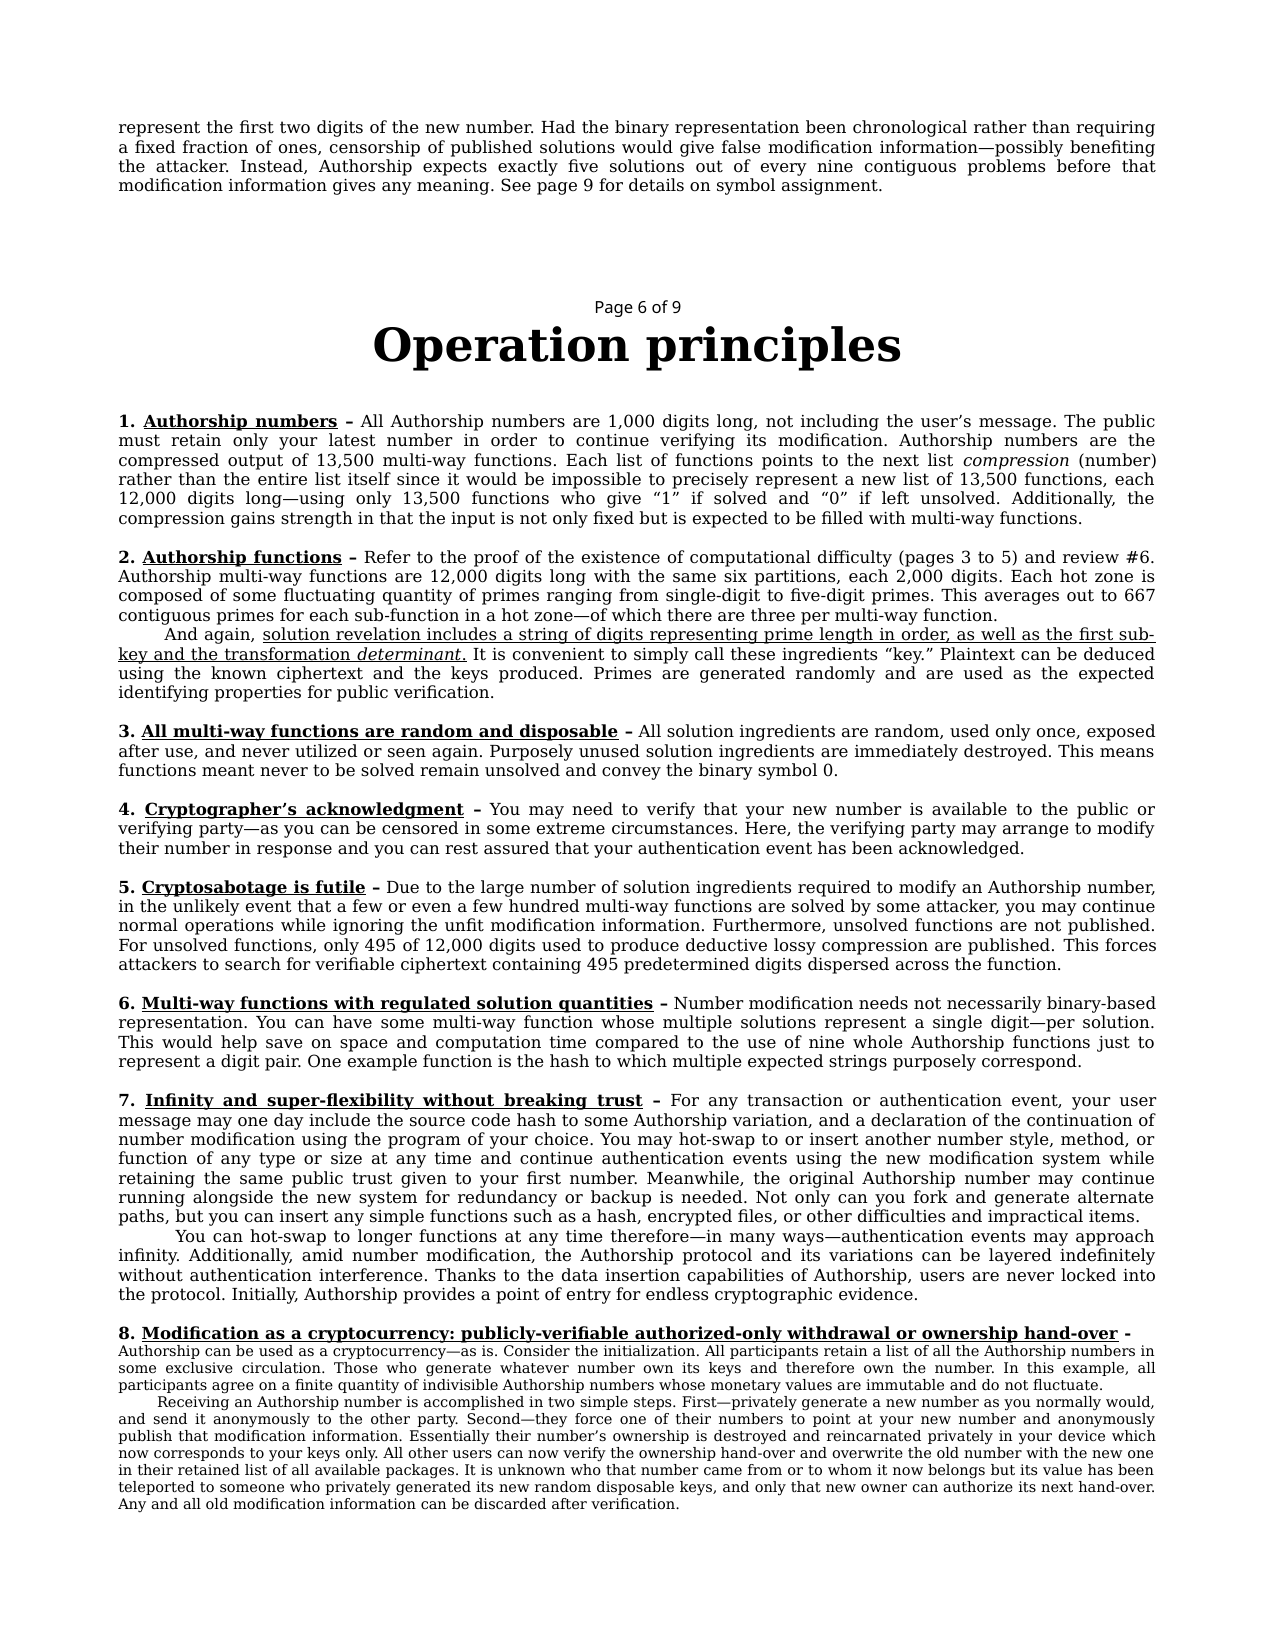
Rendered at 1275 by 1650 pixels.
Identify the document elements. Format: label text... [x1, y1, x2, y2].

text Page 6 of 9 [118, 296, 1157, 318]
text For every nine contiguous multi-way functions in a list, only five are utilized. In the sample list (100001111) the “ones” represent problem solutions who were published while “zeros” represent problems for which solutions have been permanently destroyed by the user after modifying their number. This combination of ones and zeros represent the first two digits of the new number. Had the binary representation been chronological rather than requiring a fixed fraction of ones, censorship of published solutions would give false modification information—possibly benefiting the attacker. Instead, Authorship expects exactly five solutions out of every nine contiguous problems before that modification information gives any meaning. See page 9 for details on symbol assignment. [118, 118, 1157, 196]
text And again, solution revelation includes a string of digits representing prime length in order, as well as the first sub-key and the transformation determinant. It is convenient to simply call these ingredients “key.” Plaintext can be deduced using the known ciphertext and the keys produced. Primes are generated randomly and are used as the expected identifying properties for public verification. [118, 625, 1157, 703]
text 5. Cryptosabotage is futile – Due to the large number of solution ingredients required to modify an Authorship number, in the unlikely event that a few or even a few hundred multi-way functions are solved by some attacker, you may continue normal operations while ignoring the unfit modification information. Furthermore, unsolved functions are not published. For unsolved functions, only 495 of 12,000 digits used to produce deductive lossy compression are published. This forces attackers to search for verifiable ciphertext containing 495 predetermined digits dispersed across the function. [118, 877, 1157, 974]
text 1. Authorship numbers – All Authorship numbers are 1,000 digits long, not including the user’s message. The public must retain only your latest number in order to continue verifying its modification. Authorship numbers are the compressed output of 13,500 multi-way functions. Each list of functions points to the next list compression (number) rather than the entire list itself since it would be impossible to precisely represent a new list of 13,500 functions, each 12,000 digits long—using only 13,500 functions who give “1” if solved and “0” if left unsolved. Additionally, the compression gains strength in that the input is not only fixed but is expected to be filled with multi-way functions. [118, 412, 1157, 528]
text 7. Infinity and super-flexibility without breaking trust – For any transaction or authentication event, your user message may one day include the source code hash to some Authorship variation, and a declaration of the continuation of number modification using the program of your choice. You may hot-swap to or insert another number style, method, or function of any type or size at any time and continue authentication events using the new modification system while retaining the same public trust given to your first number. Meanwhile, the original Authorship number may continue running alongside the new system for redundancy or backup is needed. Not only can you fork and generate alternate paths, but you can insert any simple functions such as a hash, encrypted files, or other difficulties and impractical items. [118, 1091, 1157, 1227]
text You can hot-swap to longer functions at any time therefore—in many ways—authentication events may approach infinity. Additionally, amid number modification, the Authorship protocol and its variations can be layered indefinitely without authentication interference. Thanks to the data insertion capabilities of Authorship, users are never locked into the protocol. Initially, Authorship provides a point of entry for endless cryptographic evidence. [118, 1227, 1157, 1304]
text Receiving an Authorship number is accomplished in two simple steps. First—privately generate a new number as you normally would, and send it anonymously to the other party. Second—they force one of their numbers to point at your new number and anonymously publish that modification information. Essentially their number’s ownership is destroyed and reincarnated privately in your device which now corresponds to your keys only. All other users can now verify the ownership hand-over and overwrite the old number with the new one in their retained list of all available packages. It is unknown who that number came from or to whom it now belongs but its value has been teleported to someone who privately generated its new random disposable keys, and only that new owner can authorize its next hand-over. Any and all old modification information can be discarded after verification. [118, 1394, 1157, 1513]
text 6. Multi-way functions with regulated solution quantities – Number modification needs not necessarily binary-based representation. You can have some multi-way function whose multiple solutions represent a single digit—per solution. This would help save on space and computation time compared to the use of nine whole Authorship functions just to represent a digit pair. One example function is the hash to which multiple expected strings purposely correspond. [118, 994, 1157, 1072]
text Authorship can be used as a cryptocurrency—as is. Consider the initialization. All participants retain a list of all the Authorship numbers in some exclusive circulation. Those who generate whatever number own its keys and therefore own the number. In this example, all participants agree on a finite quantity of indivisible Authorship numbers whose monetary values are immutable and do not fluctuate. [118, 1343, 1157, 1394]
text 8. Modification as a cryptocurrency: publicly-verifiable authorized-only withdrawal or ownership hand-over - [118, 1324, 1157, 1343]
text 3. All multi-way functions are random and disposable – All solution ingredients are random, used only once, exposed after use, and never utilized or seen again. Purposely unused solution ingredients are immediately destroyed. This means functions meant never to be solved remain unsolved and convey the binary symbol 0. [118, 722, 1157, 780]
text Operation principles [118, 318, 1157, 372]
text 4. Cryptographer’s acknowledgment – You may need to verify that your new number is available to the public or verifying party—as you can be censored in some extreme circumstances. Here, the verifying party may arrange to modify their number in response and you can rest assured that your authentication event has been acknowledged. [118, 800, 1157, 858]
text 2. Authorship functions – Refer to the proof of the existence of computational difficulty (pages 3 to 5) and review #6. Authorship multi-way functions are 12,000 digits long with the same six partitions, each 2,000 digits. Each hot zone is composed of some fluctuating quantity of primes ranging from single-digit to five-digit primes. This averages out to 667 contiguous primes for each sub-function in a hot zone—of which there are three per multi-way function. [118, 547, 1157, 625]
